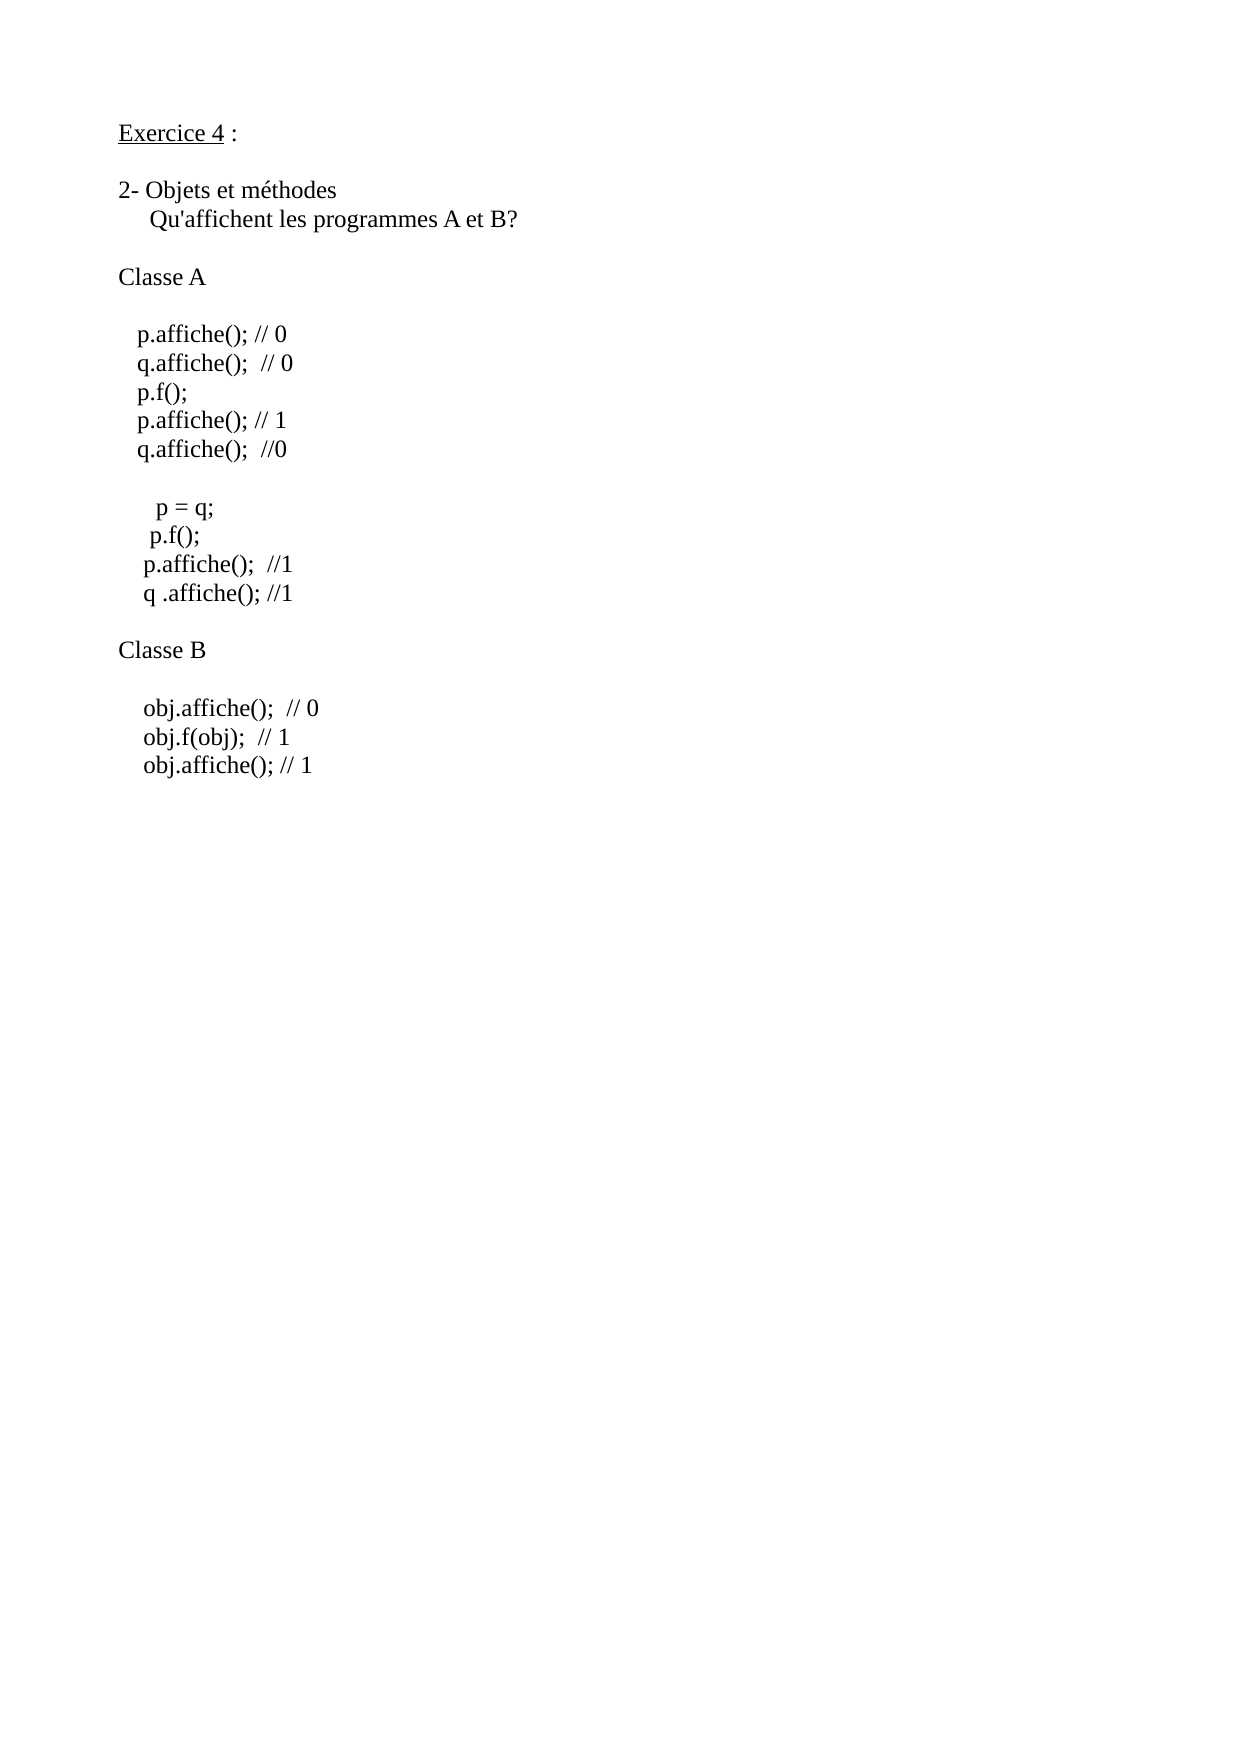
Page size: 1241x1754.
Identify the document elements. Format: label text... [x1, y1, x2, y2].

text obj.affiche(); // 0 [118, 693, 1122, 722]
text p.affiche(); // 1 [118, 406, 1122, 434]
text q .affiche(); //1 [118, 578, 1122, 607]
text obj.f(obj); // 1 [118, 722, 1122, 751]
text Exercice 4 : [118, 118, 1122, 147]
text q.affiche(); // 0 [118, 348, 1122, 377]
text p.affiche(); //1 [118, 549, 1122, 578]
text p.affiche(); // 0 [118, 319, 1122, 348]
text obj.affiche(); // 1 [118, 751, 1122, 779]
text Qu'affichent les programmes A et B? [118, 204, 1122, 233]
text p.f(); [118, 377, 1122, 406]
text p.f(); [118, 521, 1122, 549]
text q.affiche(); //0 [118, 434, 1122, 463]
text 2- Objets et méthodes [118, 176, 1122, 204]
text Classe B [118, 636, 1122, 664]
text p = q; [118, 492, 1122, 521]
text Classe A [118, 262, 1122, 291]
